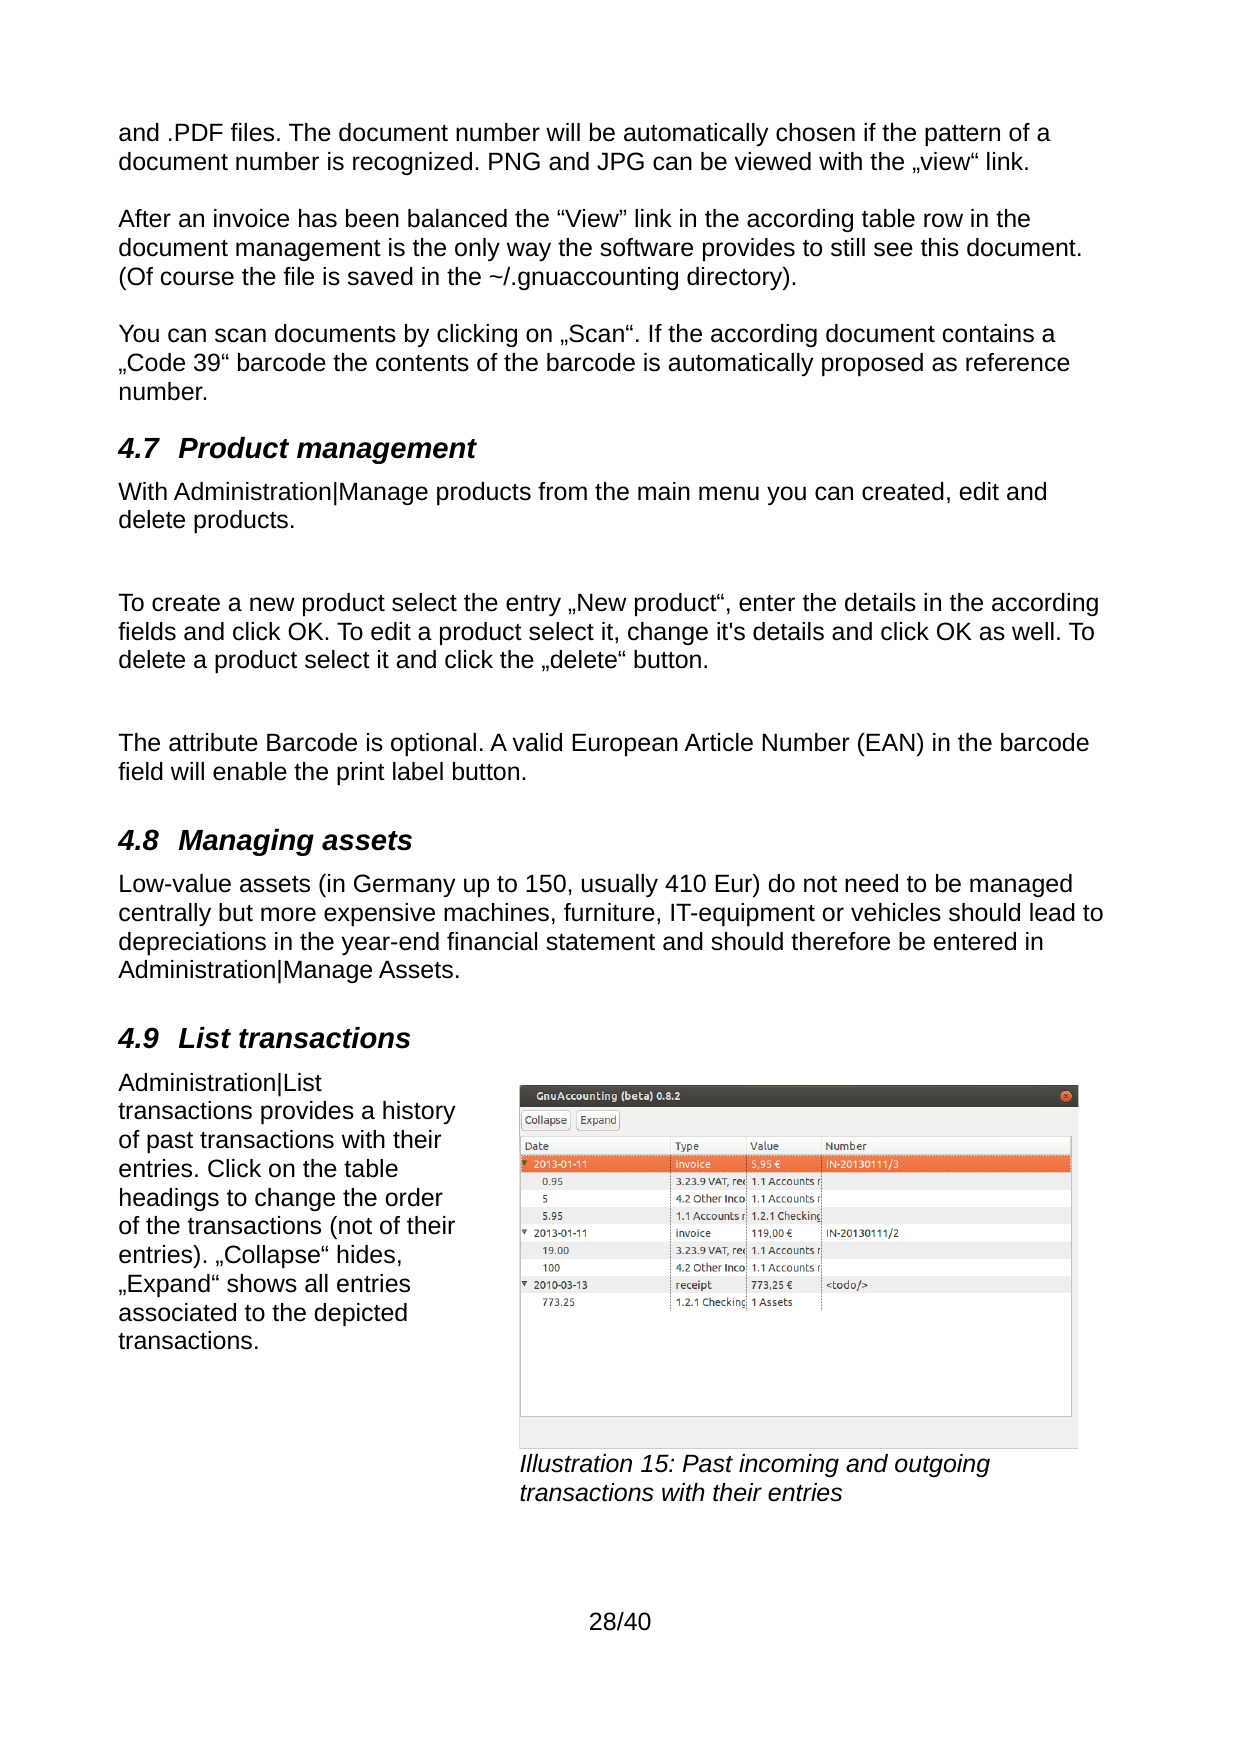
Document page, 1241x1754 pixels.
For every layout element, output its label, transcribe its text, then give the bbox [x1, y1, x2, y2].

text The attribute Barcode is optional. A valid European Article Number (EAN) in the barcode field will enable the print label button. [118, 728, 1122, 785]
text You can scan documents by clicking on „Scan“. If the according document contains a „Code 39“ barcode the contents of the barcode is automatically proposed as reference number. [118, 319, 1122, 406]
text Administration|List transactions provides a history of past transactions with their entries. Click on the table headings to change the order of the transactions (not of their entries). „Collapse“ hides, „Expand“ shows all entries associated to the depicted transactions. [118, 1067, 1122, 1355]
subtitle List transactions [118, 1021, 1122, 1055]
text Low-value assets (in Germany up to 150, usually 410 Eur) do not need to be managed centrally but more expensive machines, furniture, IT-equipment or vehicles should lead to depreciations in the year-end financial statement and should therefore be entered in Administration|Manage Assets. [118, 869, 1122, 984]
text After an invoice has been balanced the “View” link in the according table row in the document management is the only way the software provides to still see this document. (Of course the file is saved in the ~/.gnuaccounting directory). [118, 204, 1122, 291]
text To create a new product select the entry „New product“, enter the details in the according fields and click OK. To edit a product select it, change it's details and click OK as well. To delete a product select it and click the „delete“ button. [118, 588, 1122, 674]
picture [519, 1085, 1079, 1449]
subtitle Managing assets [118, 823, 1122, 856]
text and .PDF files. The document number will be automatically chosen if the pattern of a document number is recognized. PNG and JPG can be viewed with the „view“ link. [118, 118, 1122, 176]
subtitle Product management [118, 431, 1122, 464]
text With Administration|Manage products from the main menu you can created, edit and delete products. [118, 477, 1122, 534]
text Illustration 15: Past incoming and outgoing transactions with their entries [519, 1449, 1078, 1506]
